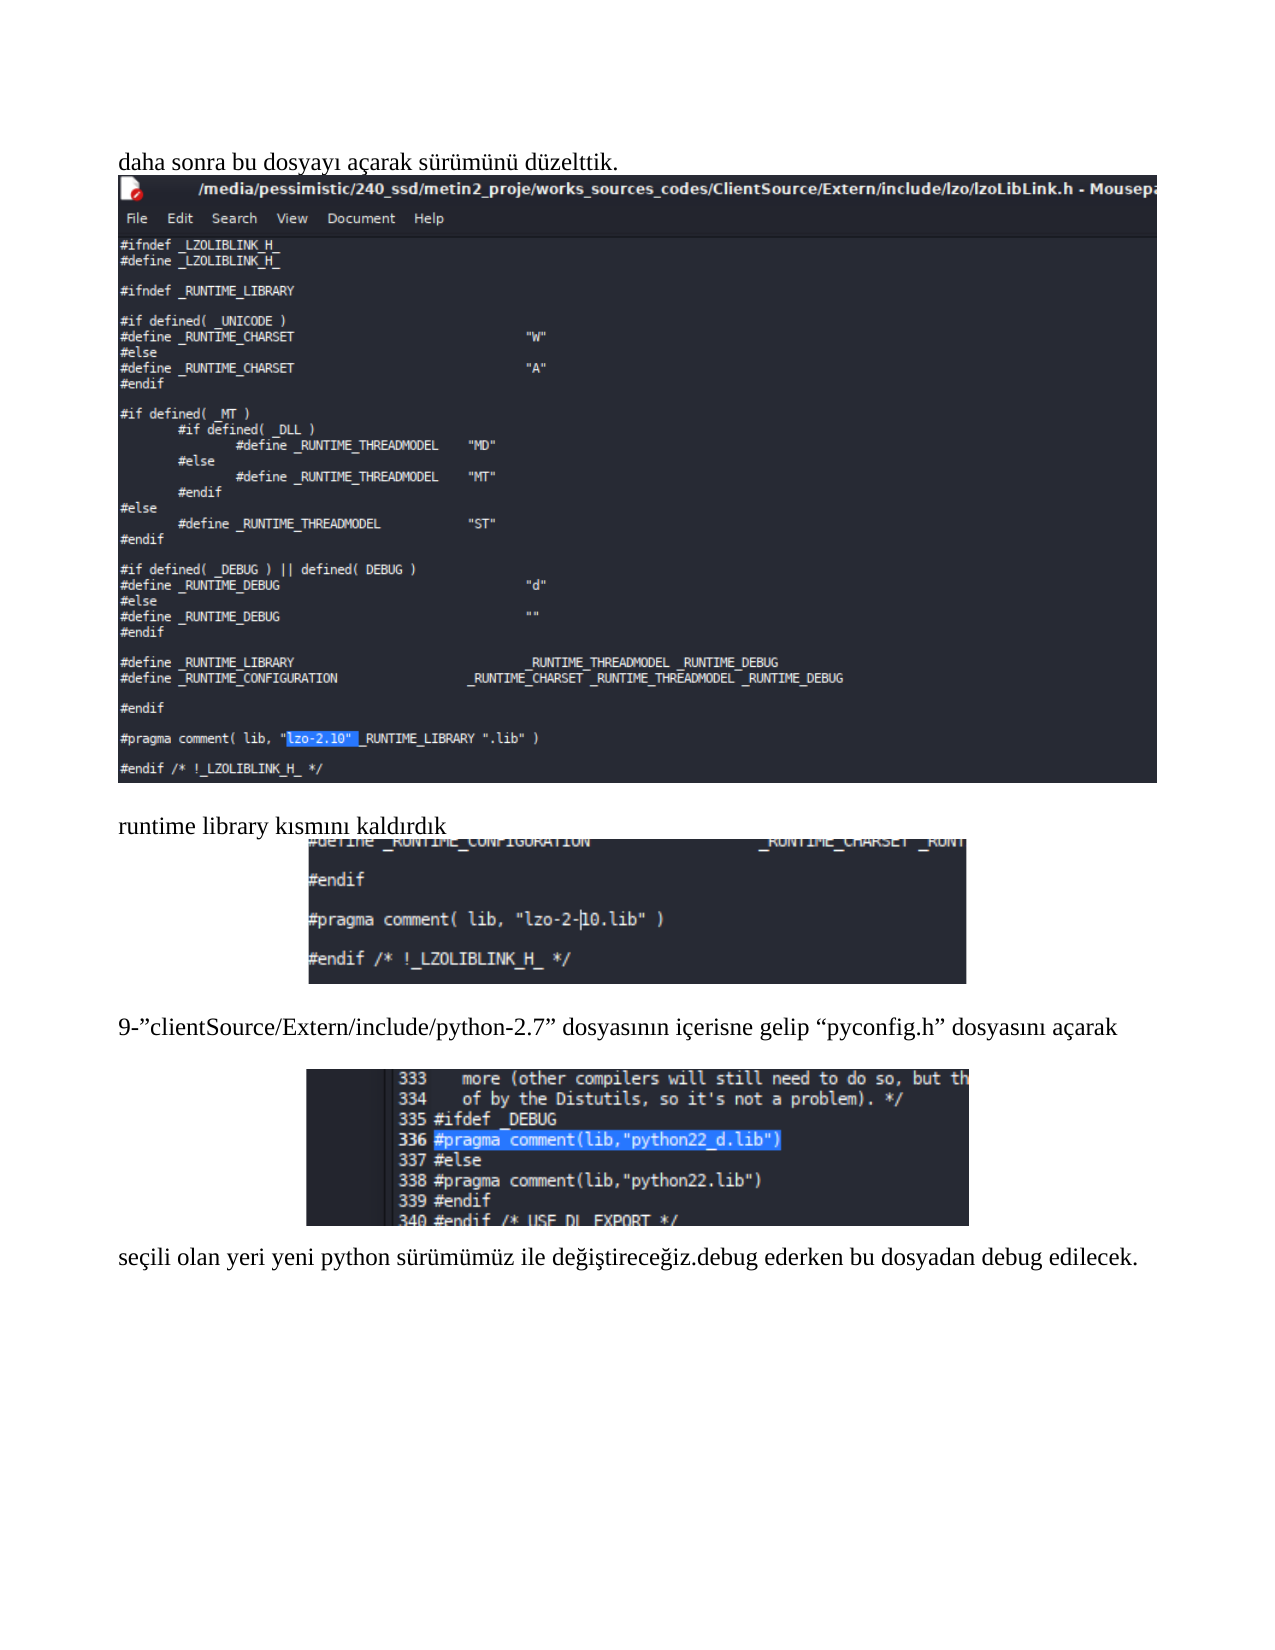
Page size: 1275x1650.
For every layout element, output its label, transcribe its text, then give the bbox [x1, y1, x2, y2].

text daha sonra bu dosyayı açarak sürümünü düzelttik. [118, 147, 1157, 175]
text 9-”clientSource/Extern/include/python-2.7” dosyasının içerisne gelip “pyconfig.h” dosyasını açarak [118, 1012, 1157, 1041]
text seçili olan yeri yeni python sürümümüz ile değiştireceğiz.debug ederken bu dosyadan debug edilecek. [118, 1242, 1157, 1271]
picture [118, 175, 1157, 783]
text runtime library kısmını kaldırdık [118, 811, 1157, 840]
picture [306, 1069, 969, 1226]
picture [308, 839, 967, 984]
